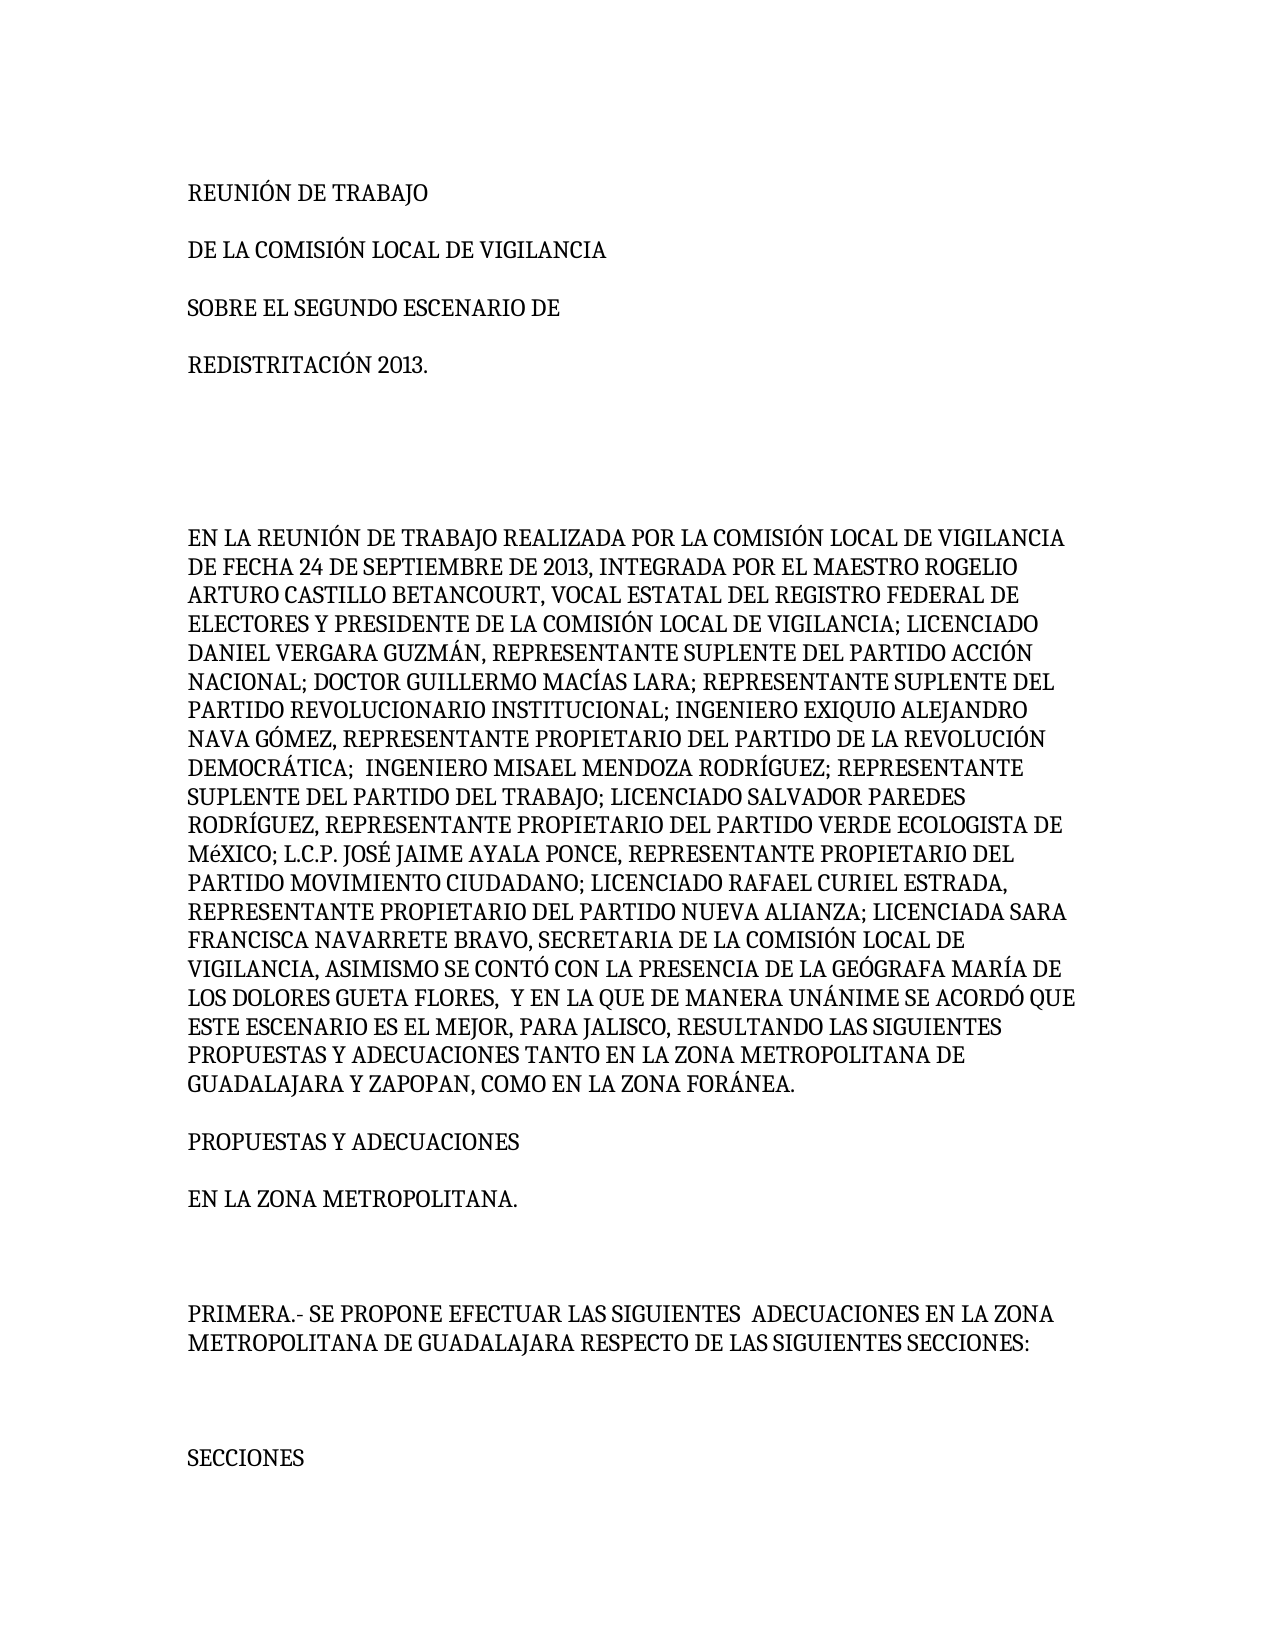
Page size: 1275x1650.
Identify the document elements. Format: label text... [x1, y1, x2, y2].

text EN LA REUNIÓN DE TRABAJO REALIZADA POR LA COMISIÓN LOCAL DE VIGILANCIA DE FECHA 24 DE SEPTIEMBRE DE 2013, INTEGRADA POR EL MAESTRO ROGELIO ARTURO CASTILLO BETANCOURT, VOCAL ESTATAL DEL REGISTRO FEDERAL DE ELECTORES Y PRESIDENTE DE LA COMISIÓN LOCAL DE VIGILANCIA; LICENCIADO DANIEL VERGARA GUZMÁN, REPRESENTANTE SUPLENTE DEL PARTIDO ACCIÓN NACIONAL; DOCTOR GUILLERMO MACÍAS LARA; REPRESENTANTE SUPLENTE DEL PARTIDO REVOLUCIONARIO INSTITUCIONAL; INGENIERO EXIQUIO ALEJANDRO NAVA GÓMEZ, REPRESENTANTE PROPIETARIO DEL PARTIDO DE LA REVOLUCIÓN DEMOCRÁTICA; INGENIERO MISAEL MENDOZA RODRÍGUEZ; REPRESENTANTE SUPLENTE DEL PARTIDO DEL TRABAJO; LICENCIADO SALVADOR PAREDES RODRÍGUEZ, REPRESENTANTE PROPIETARIO DEL PARTIDO VERDE ECOLOGISTA DE MéXICO; L.C.P. JOSÉ JAIME AYALA PONCE, REPRESENTANTE PROPIETARIO DEL PARTIDO MOVIMIENTO CIUDADANO; LICENCIADO RAFAEL CURIEL ESTRADA, REPRESENTANTE PROPIETARIO DEL PARTIDO NUEVA ALIANZA; LICENCIADA SARA FRANCISCA NAVARRETE BRAVO, SECRETARIA DE LA COMISIÓN LOCAL DE VIGILANCIA, ASIMISMO SE CONTÓ CON LA PRESENCIA DE LA GEÓGRAFA MARÍA DE LOS DOLORES GUETA FLORES, Y EN LA QUE DE MANERA UNÁNIME SE ACORDÓ QUE ESTE ESCENARIO ES EL MEJOR, PARA JALISCO, RESULTANDO LAS SIGUIENTES PROPUESTAS Y ADECUACIONES TANTO EN LA ZONA METROPOLITANA DE GUADALAJARA Y ZAPOPAN, COMO EN LA ZONA FORÁNEA. [187, 524, 1087, 1099]
text SOBRE EL SEGUNDO ESCENARIO DE [187, 294, 1087, 322]
text REUNIÓN DE TRABAJO [187, 179, 1087, 207]
text SECCIONES [187, 1444, 1087, 1472]
text EN LA ZONA METROPOLITANA. [187, 1185, 1087, 1214]
text DE LA COMISIÓN LOCAL DE VIGILANCIA [187, 236, 1087, 265]
text PROPUESTAS Y ADECUACIONES [187, 1127, 1087, 1156]
text REDISTRITACIÓN 2013. [187, 351, 1087, 380]
text PRIMERA.- SE PROPONE EFECTUAR LAS SIGUIENTES ADECUACIONES EN LA ZONA METROPOLITANA DE GUADALAJARA RESPECTO DE LAS SIGUIENTES SECCIONES: [187, 1300, 1087, 1357]
